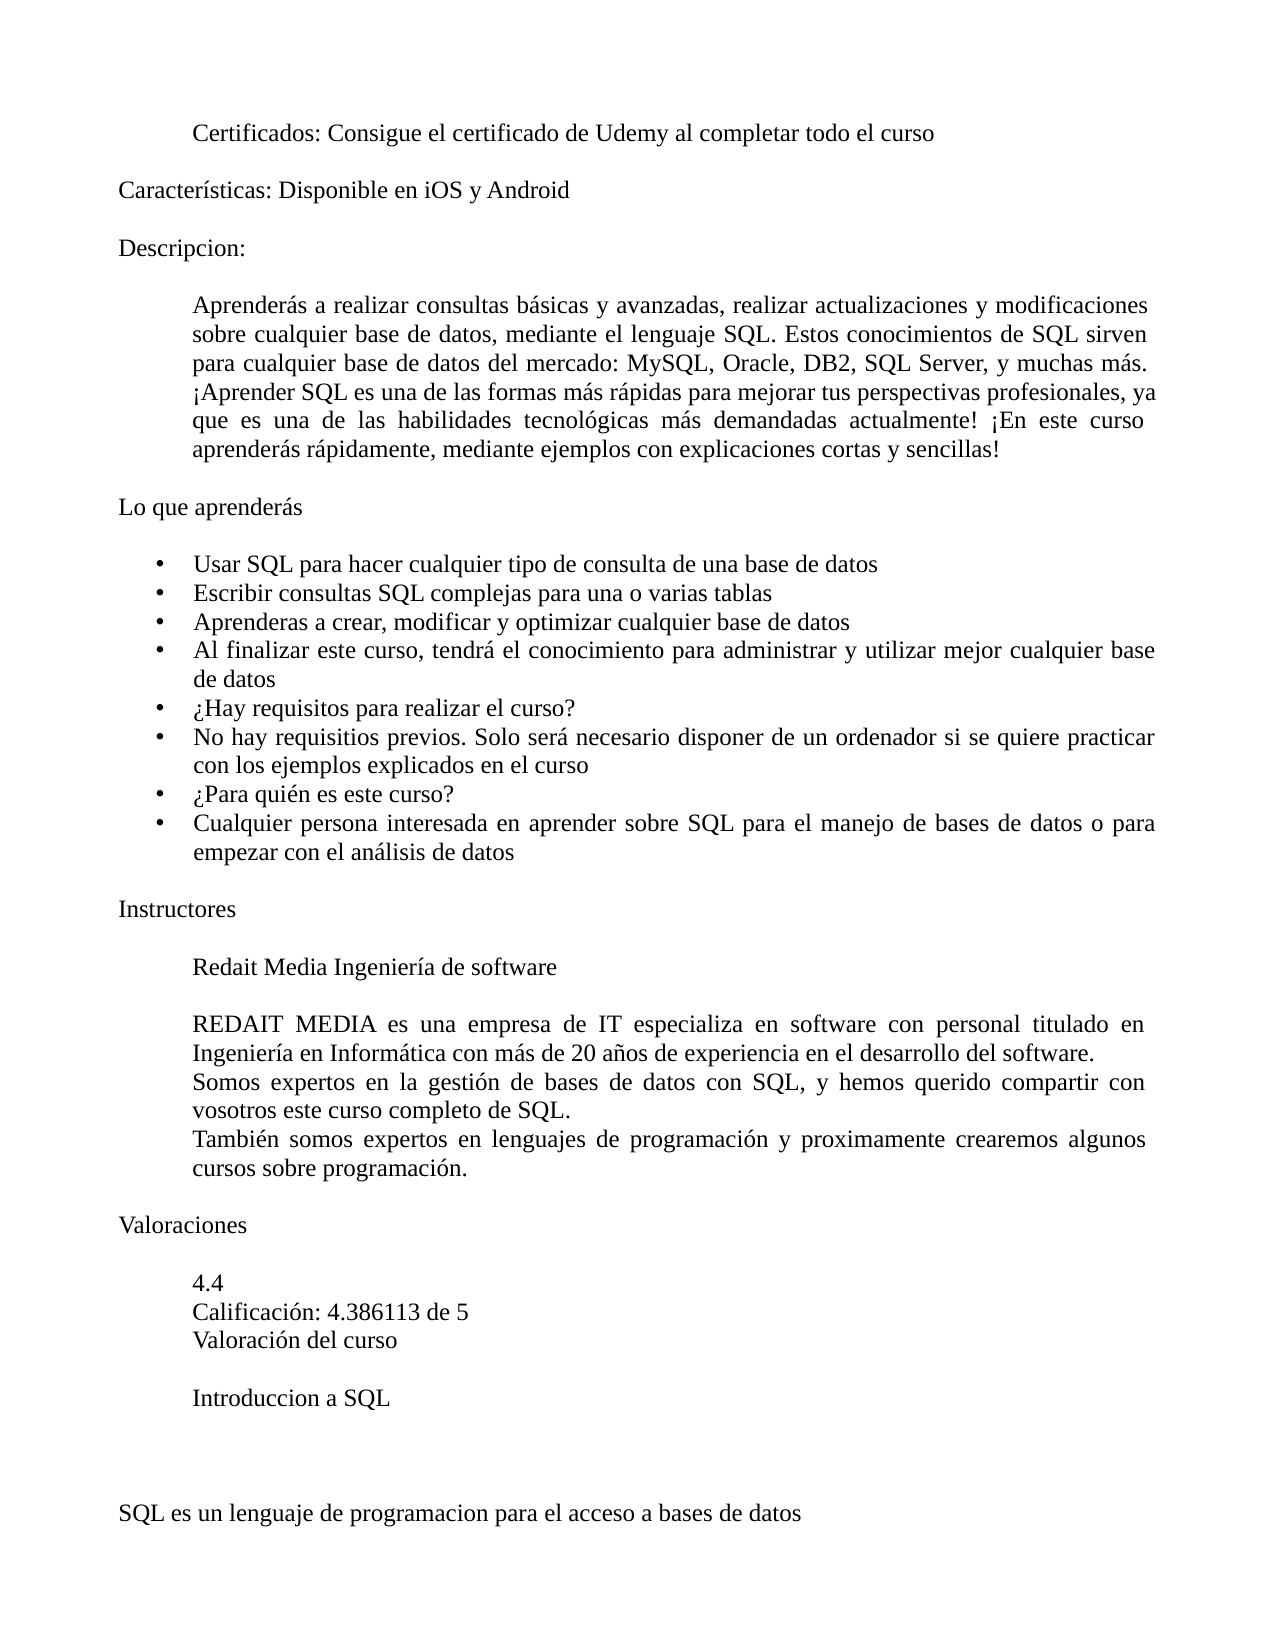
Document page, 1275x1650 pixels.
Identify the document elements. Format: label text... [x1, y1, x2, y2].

text 4.4 [118, 1268, 1157, 1297]
list No hay requisitios previos. Solo será necesario disponer de un ordenador si se quiere practicar con los ejemplos explicados en el curso [156, 722, 1157, 779]
list Escribir consultas SQL complejas para una o varias tablas [156, 578, 1157, 607]
list ¿Para quién es este curso? [156, 779, 1157, 808]
text Valoraciones [118, 1211, 1157, 1239]
text Redait Media Ingeniería de software [118, 952, 1157, 981]
text SQL es un lenguaje de programacion para el acceso a bases de datos [118, 1498, 1157, 1527]
text Descripcion: [118, 233, 1157, 262]
text Introduccion a SQL [118, 1383, 1157, 1412]
list Al finalizar este curso, tendrá el conocimiento para administrar y utilizar mejor cualquier base de datos [156, 636, 1157, 693]
text Certificados: Consigue el certificado de Udemy al completar todo el curso [118, 118, 1157, 147]
list Aprenderas a crear, modificar y optimizar cualquier base de datos [156, 607, 1157, 636]
text REDAIT MEDIA es una empresa de IT especializa en software con personal titulado en Ingeniería en Informática con más de 20 años de experiencia en el desarrollo del software. [118, 1009, 1157, 1067]
text Instructores [118, 894, 1157, 923]
text Valoración del curso [118, 1326, 1157, 1354]
text Calificación: 4.386113 de 5 [118, 1297, 1157, 1326]
text Características: Disponible en iOS y Android [118, 176, 1157, 204]
text Lo que aprenderás [118, 492, 1157, 521]
text También somos expertos en lenguajes de programación y proximamente crearemos algunos cursos sobre programación. [118, 1124, 1157, 1182]
text Aprenderás a realizar consultas básicas y avanzadas, realizar actualizaciones y modificaciones sobre cualquier base de datos, mediante el lenguaje SQL. Estos conocimientos de SQL sirven para cualquier base de datos del mercado: MySQL, Oracle, DB2, SQL Server, y muchas más. ¡Aprender SQL es una de las formas más rápidas para mejorar tus perspectivas profesionales, ya que es una de las habilidades tecnológicas más demandadas actualmente! ¡En este curso aprenderás rápidamente, mediante ejemplos con explicaciones cortas y sencillas! [118, 291, 1157, 463]
list Usar SQL para hacer cualquier tipo de consulta de una base de datos [156, 549, 1157, 578]
list Cualquier persona interesada en aprender sobre SQL para el manejo de bases de datos o para empezar con el análisis de datos [156, 808, 1157, 866]
text Somos expertos en la gestión de bases de datos con SQL, y hemos querido compartir con vosotros este curso completo de SQL. [118, 1067, 1157, 1124]
list ¿Hay requisitos para realizar el curso? [156, 693, 1157, 722]
